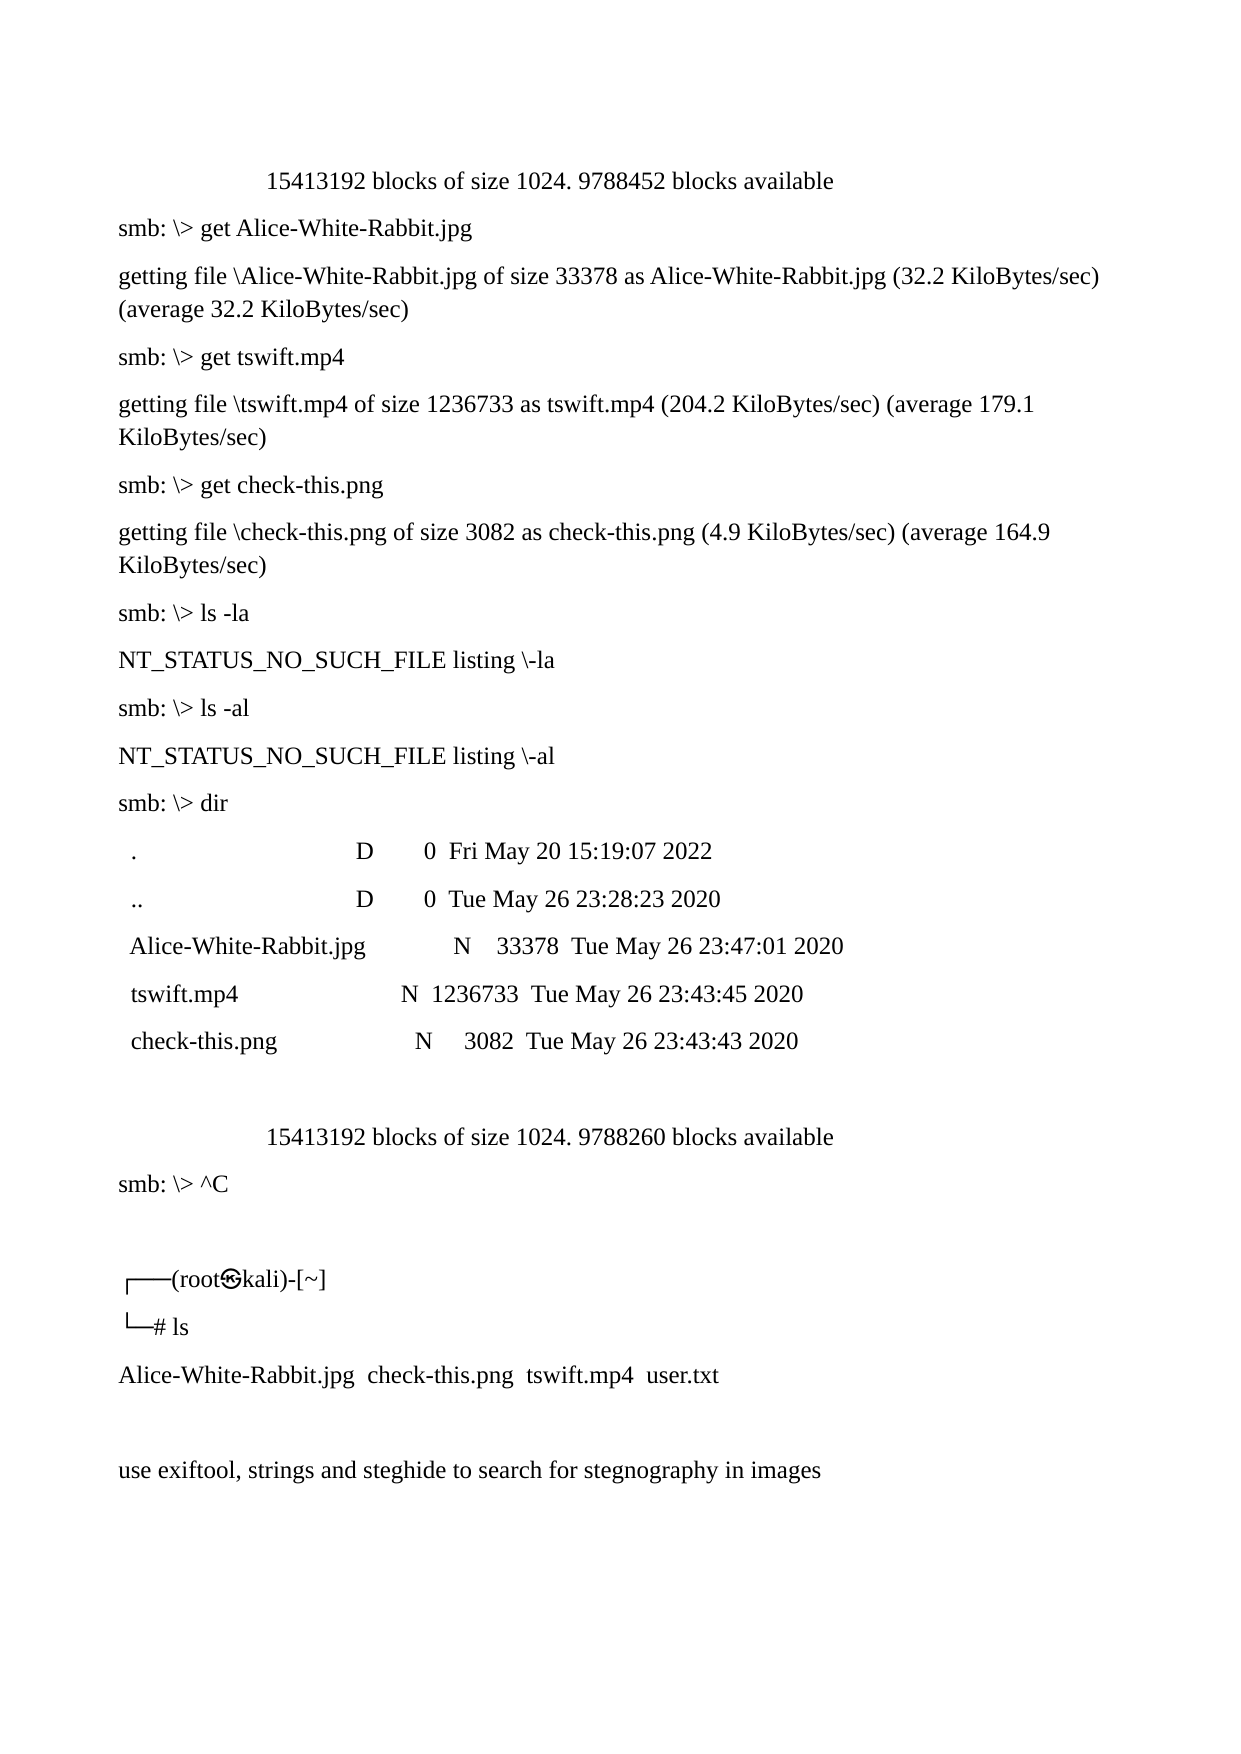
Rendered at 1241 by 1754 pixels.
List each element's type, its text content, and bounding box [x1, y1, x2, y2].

text ┌──(root㉿kali)-[~] [118, 1264, 1122, 1293]
text smb: \> get tswift.mp4 [118, 342, 1122, 370]
text getting file \Alice-White-Rabbit.jpg of size 33378 as Alice-White-Rabbit.jpg (32.2 KiloBytes/sec) (average 32.2 KiloBytes/sec) [118, 261, 1122, 323]
text └─# ls [118, 1312, 1122, 1341]
text smb: \> ls -la [118, 598, 1122, 627]
text Alice-White-Rabbit.jpg check-this.png tswift.mp4 user.txt [118, 1360, 1122, 1388]
text smb: \> get Alice-White-Rabbit.jpg [118, 213, 1122, 242]
text smb: \> get check-this.png [118, 470, 1122, 498]
text 15413192 blocks of size 1024. 9788452 blocks available [118, 166, 1122, 194]
text getting file \check-this.png of size 3082 as check-this.png (4.9 KiloBytes/sec) (average 164.9 KiloBytes/sec) [118, 517, 1122, 579]
text NT_STATUS_NO_SUCH_FILE listing \-la [118, 646, 1122, 674]
text smb: \> ^C [118, 1169, 1122, 1198]
text smb: \> ls -al [118, 693, 1122, 722]
text getting file \tswift.mp4 of size 1236733 as tswift.mp4 (204.2 KiloBytes/sec) (average 179.1 KiloBytes/sec) [118, 389, 1122, 451]
text 15413192 blocks of size 1024. 9788260 blocks available [118, 1122, 1122, 1150]
text use exiftool, strings and steghide to search for stegnography in images [118, 1455, 1122, 1484]
text check-this.png N 3082 Tue May 26 23:43:43 2020 [118, 1026, 1122, 1055]
text .. D 0 Tue May 26 23:28:23 2020 [118, 884, 1122, 912]
text . D 0 Fri May 20 15:19:07 2022 [118, 836, 1122, 865]
text tswift.mp4 N 1236733 Tue May 26 23:43:45 2020 [118, 979, 1122, 1008]
text NT_STATUS_NO_SUCH_FILE listing \-al [118, 741, 1122, 769]
text Alice-White-Rabbit.jpg N 33378 Tue May 26 23:47:01 2020 [118, 931, 1122, 960]
text smb: \> dir [118, 788, 1122, 817]
